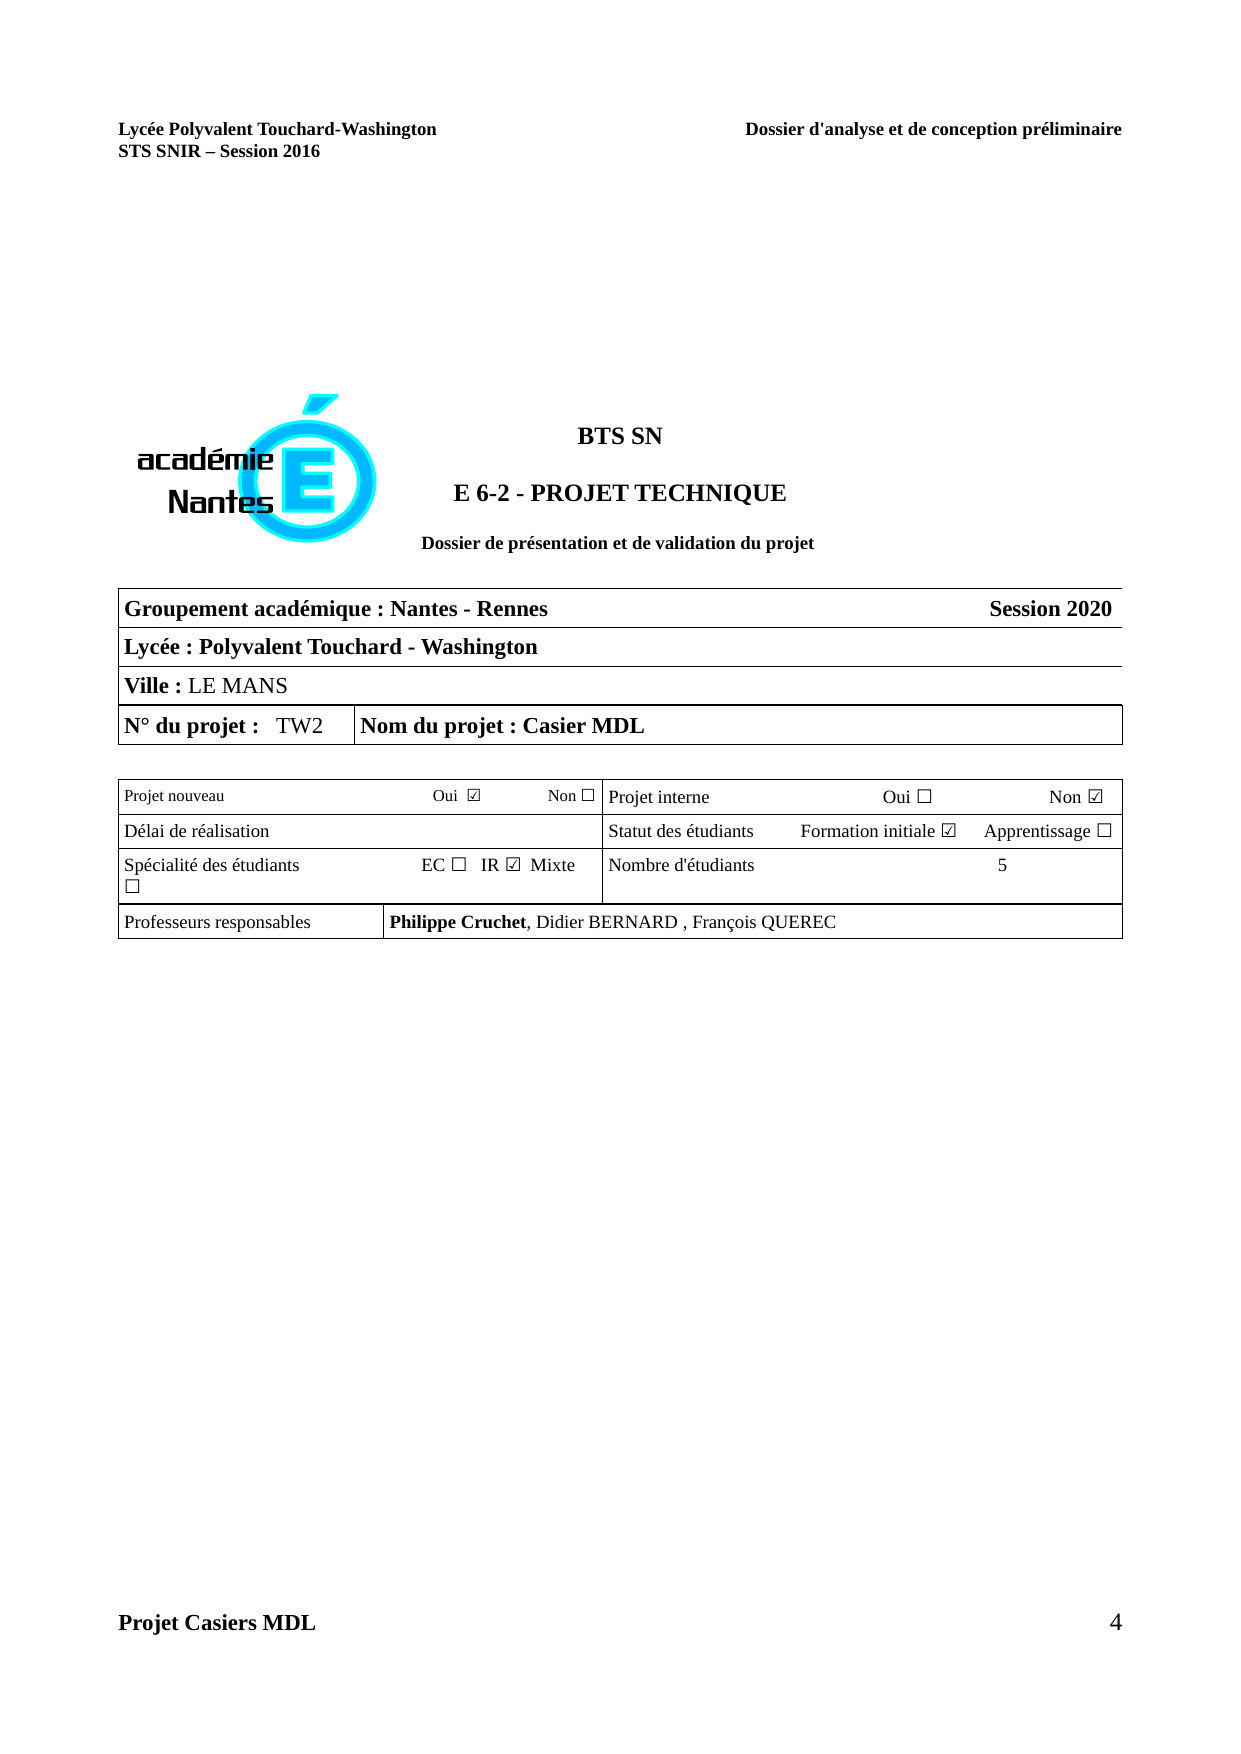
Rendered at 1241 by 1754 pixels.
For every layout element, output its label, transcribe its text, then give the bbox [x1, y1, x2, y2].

table_cell Délai de réalisation [119, 815, 602, 847]
text [305, 478, 356, 507]
text BTS SN [326, 421, 1122, 449]
table_header Professeurs responsables [119, 905, 383, 938]
table_header Projet nouveau Oui ☑ Non ☐ [119, 780, 602, 813]
table_header N° du projet : TW2 [119, 706, 354, 744]
table_header Projet interne Oui ☐ Non ☑ [603, 780, 1122, 813]
table_header Philippe Cruchet, Didier BERNARD , François QUEREC [384, 905, 1122, 938]
table_header Nom du projet : Casier MDL [355, 706, 1122, 744]
text Dossier de présentation et de validation du projet [118, 532, 1122, 554]
table_cell Spécialité des étudiants EC ☐ IR ☑ Mixte ☐ [119, 849, 602, 903]
table_cell Statut des étudiants Formation initiale ☑ Apprentissage ☐ [603, 815, 1122, 847]
text [118, 421, 289, 449]
text E 6-2 - PROJET TECHNIQUE [371, 478, 1122, 507]
table_cell Ville : LE MANS [119, 667, 1122, 704]
text [275, 438, 339, 449]
table_cell Lycée : Polyvalent Touchard - Washington [119, 628, 1122, 666]
table_cell Nombre d'étudiants 5 [603, 849, 1122, 903]
table_header Groupement académique : Nantes - Rennes Session 2020 [119, 589, 1122, 627]
text [258, 478, 281, 507]
text [118, 478, 239, 507]
